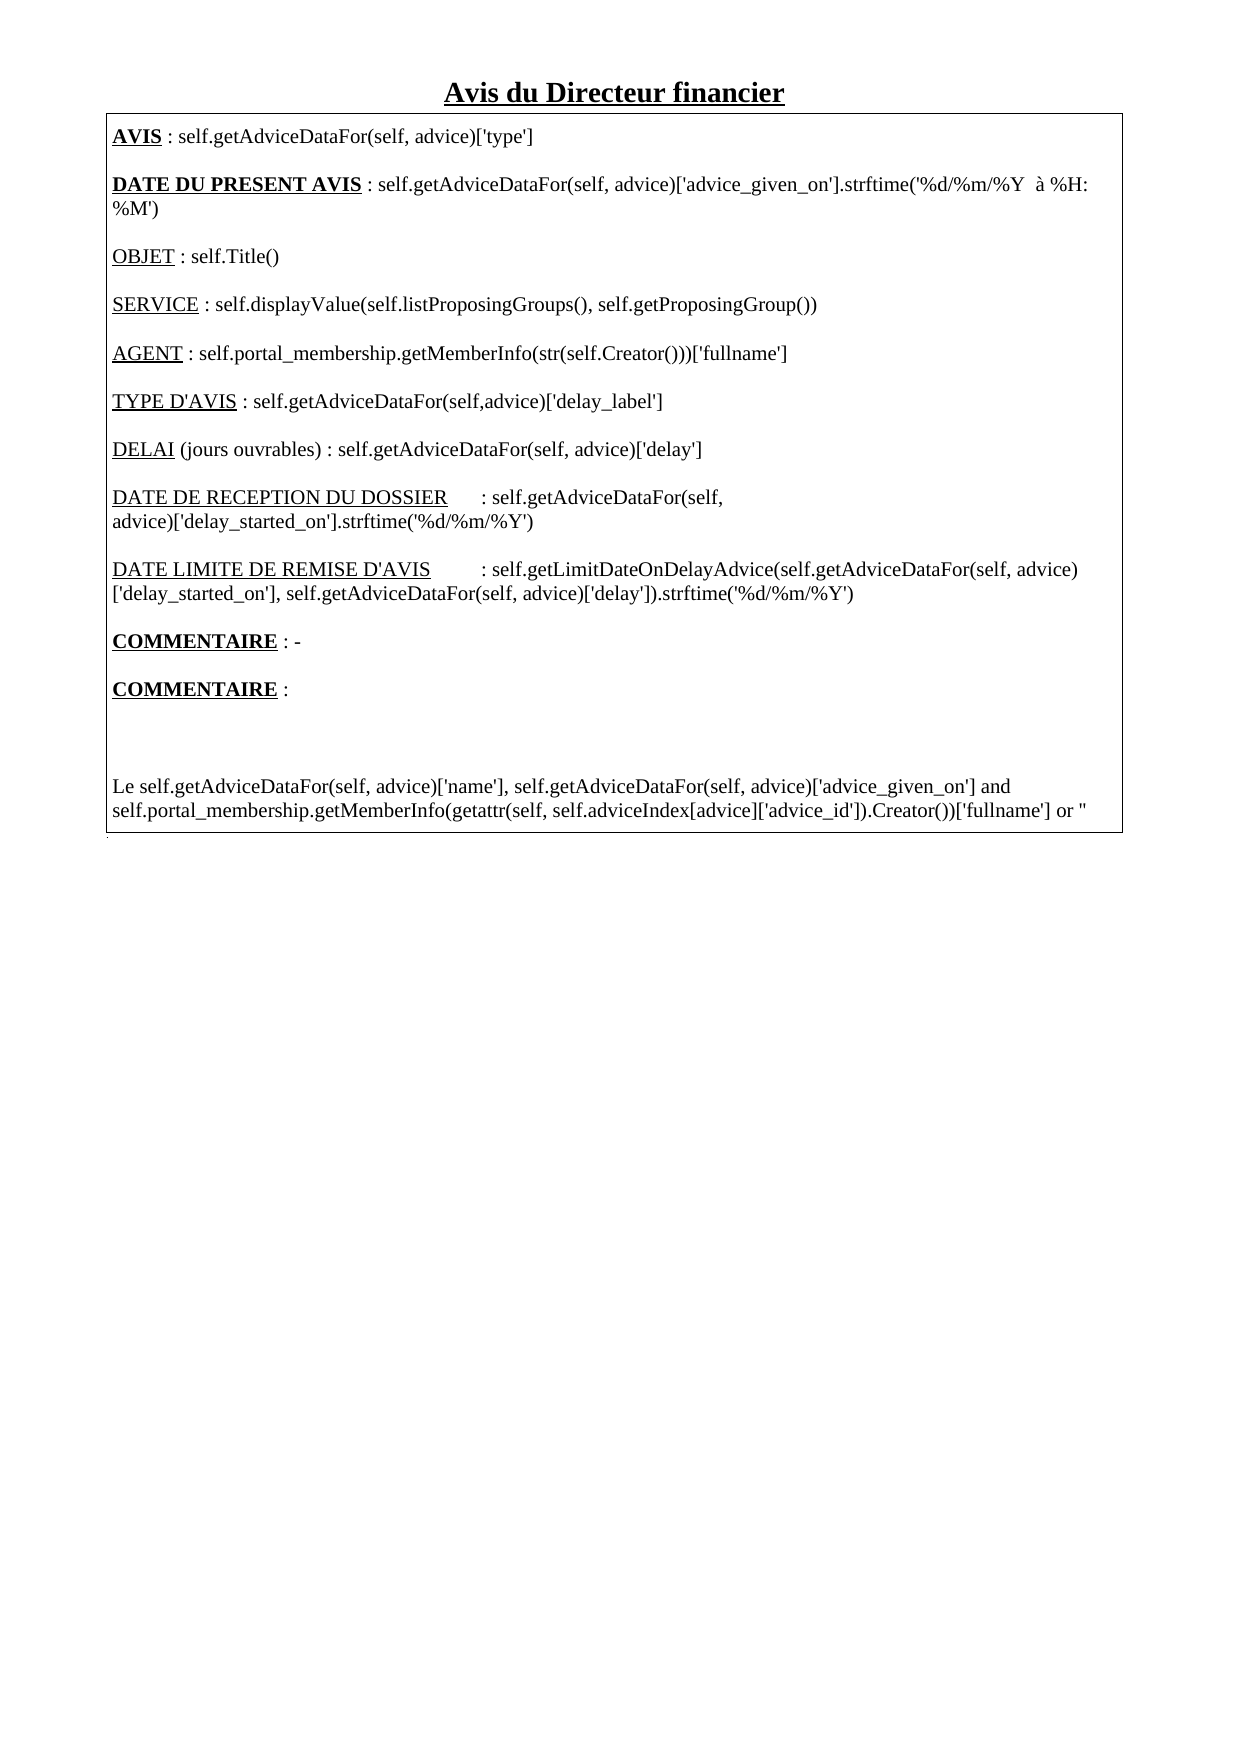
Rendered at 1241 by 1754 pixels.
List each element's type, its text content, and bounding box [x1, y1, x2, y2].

text Avis du Directeur financier [106, 75, 1122, 108]
table_header AVIS : self.getAdviceDataFor(self, advice)['type'] DATE DU PRESENT AVIS : self.getAdviceDataFor(self, advice)['advice_given_on'].strftime('%d/%m/%Y à %H:%M') OBJET : self.Title() SERVICE : self.displayValue(self.listProposingGroups(), self.getProposingGroup()) AGENT : self.portal_membership.getMemberInfo(str(self.Creator()))['fullname'] TYPE D'AVIS : self.getAdviceDataFor(self,advice)['delay_label'] DELAI (jours ouvrables) : self.getAdviceDataFor(self, advice)['delay'] DATE DE RECEPTION DU DOSSIER : self.getAdviceDataFor(self, advice)['delay_started_on'].strftime('%d/%m/%Y') DATE LIMITE DE REMISE D'AVIS : self.getLimitDateOnDelayAdvice(self.getAdviceDataFor(self, advice)['delay_started_on'], self.getAdviceDataFor(self, advice)['delay']).strftime('%d/%m/%Y') COMMENTAIRE : - COMMENTAIRE : Le self.getAdviceDataFor(self, advice)['name'], self.getAdviceDataFor(self, advice)['advice_given_on'] and self.portal_membership.getMemberInfo(getattr(self, self.adviceIndex[advice]['advice_id']).Creator())['fullname'] or '' [107, 114, 1122, 832]
